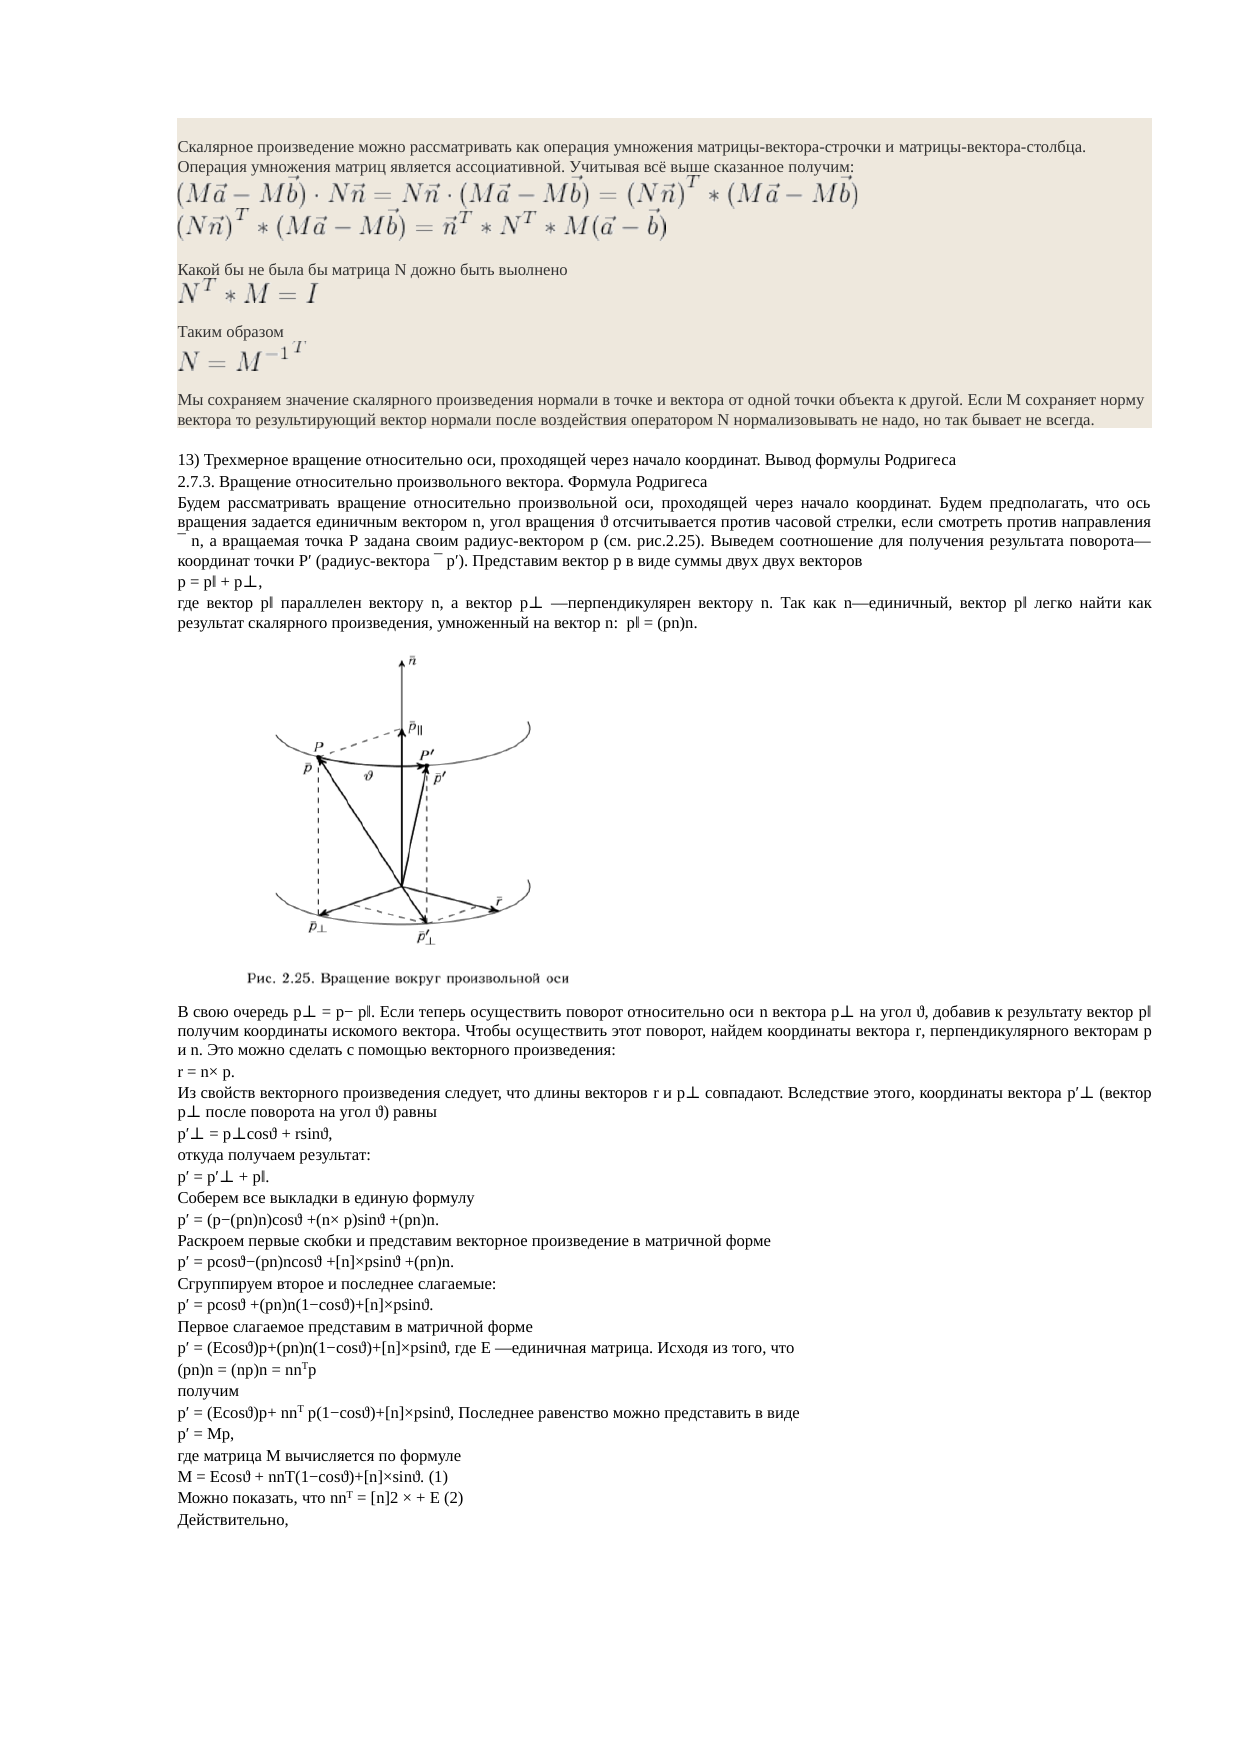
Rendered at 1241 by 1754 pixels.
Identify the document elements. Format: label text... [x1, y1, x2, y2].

text p′ = pcosϑ−(pn)ncosϑ +[n]×psinϑ +(pn)n. [177, 1252, 1152, 1271]
text Какой бы не была бы матрица N дожно быть выолнено [177, 260, 1152, 279]
text 13) Трехмерное вращение относительно оси, проходящей через начало координат. Вывод формулы Родригеса [177, 431, 1152, 469]
text Скалярное произведение можно рассматривать как операция умножения матрицы-вектора-строчки и матрицы-вектора-столбца. Операция умножения матриц является ассоциативной. Учитывая всё выше сказанное получим: [177, 137, 1152, 176]
text p′ = (Ecosϑ)p+ nnT p(1−cosϑ)+[n]×psinϑ, Последнее равенство можно представить в виде [177, 1402, 1152, 1422]
text откуда получаем результат: [177, 1145, 1152, 1164]
text (pn)n = (np)n = nnTp [177, 1359, 1152, 1379]
text p′⊥ = p⊥cosϑ + rsinϑ, [177, 1123, 1152, 1143]
text Раскроем первые скобки и представим векторное произведение в матричной форме [177, 1231, 1152, 1250]
text где матрица M вычисляется по формуле [177, 1445, 1152, 1464]
text где вектор p‖ параллелен вектору n, а вектор p⊥ —перпендикулярен вектору n. Так как n—единичный, вектор p‖ легко найти как результат скалярного произведения, умноженный на вектор n: p‖ = (pn)n. [177, 593, 1152, 632]
text M = Ecosϑ + nnT(1−cosϑ)+[n]×sinϑ. (1) [177, 1467, 1152, 1486]
text p′ = (Ecosϑ)p+(pn)n(1−cosϑ)+[n]×psinϑ, где E —единичная матрица. Исходя из того, что [177, 1338, 1152, 1357]
text Из свойств векторного произведения следует, что длины векторов r и p⊥ совпадают. Вследствие этого, координаты вектора p′⊥ (вектор p⊥ после поворота на угол ϑ) равны [177, 1083, 1152, 1121]
text Первое слагаемое представим в матричной форме [177, 1317, 1152, 1336]
text p′ = (p−(pn)n)cosϑ +(n× p)sinϑ +(pn)n. [177, 1209, 1152, 1228]
text получим [177, 1381, 1152, 1400]
text p′ = pcosϑ +(pn)n(1−cosϑ)+[n]×psinϑ. [177, 1295, 1152, 1314]
text Мы сохраняем значение скалярного произведения нормали в точке и вектора от одной точки объекта к другой. Если M сохраняет норму вектора то результирующий вектор нормали после воздействия оператором N нормализовывать не надо, но так бывает не всегда. [177, 390, 1152, 428]
text Таким образом [177, 322, 1152, 341]
text 2.7.3. Вращение относительно произвольного вектора. Формула Родригеса [177, 471, 1152, 491]
text Сгруппируем второе и последнее слагаемые: [177, 1274, 1152, 1293]
text Будем рассматривать вращение относительно произвольной оси, проходящей через начало координат. Будем предполагать, что ось вращения задается единичным вектором n, угол вращения ϑ отсчитывается против часовой стрелки, если смотреть против направления ¯ n, а вращаемая точка P задана своим радиус-вектором p (см. рис.2.25). Выведем соотношение для получения результата поворота—координат точки P′ (радиус-вектора ¯ p′). Представим вектор p в виде суммы двух двух векторов [177, 493, 1152, 569]
text Можно показать, что nnT = [n]2 × + E (2) [177, 1488, 1152, 1507]
text p′ = Mp, [177, 1424, 1152, 1443]
text p = p‖ + p⊥, [177, 572, 1152, 591]
text В свою очередь p⊥ = p− p‖. Если теперь осуществить поворот относительно оси n вектора p⊥ на угол ϑ, добавив к результату вектор p‖ получим координаты искомого вектора. Чтобы осуществить этот поворот, найдем координаты вектора r, перпендикулярного векторам p и n. Это можно сделать с помощью векторного произведения: [177, 634, 1152, 1059]
text Соберем все выкладки в единую формулу [177, 1188, 1152, 1207]
text Действительно, [177, 1510, 1152, 1529]
text p′ = p′⊥ + p‖. [177, 1166, 1152, 1186]
text r = n× p. [177, 1061, 1152, 1081]
